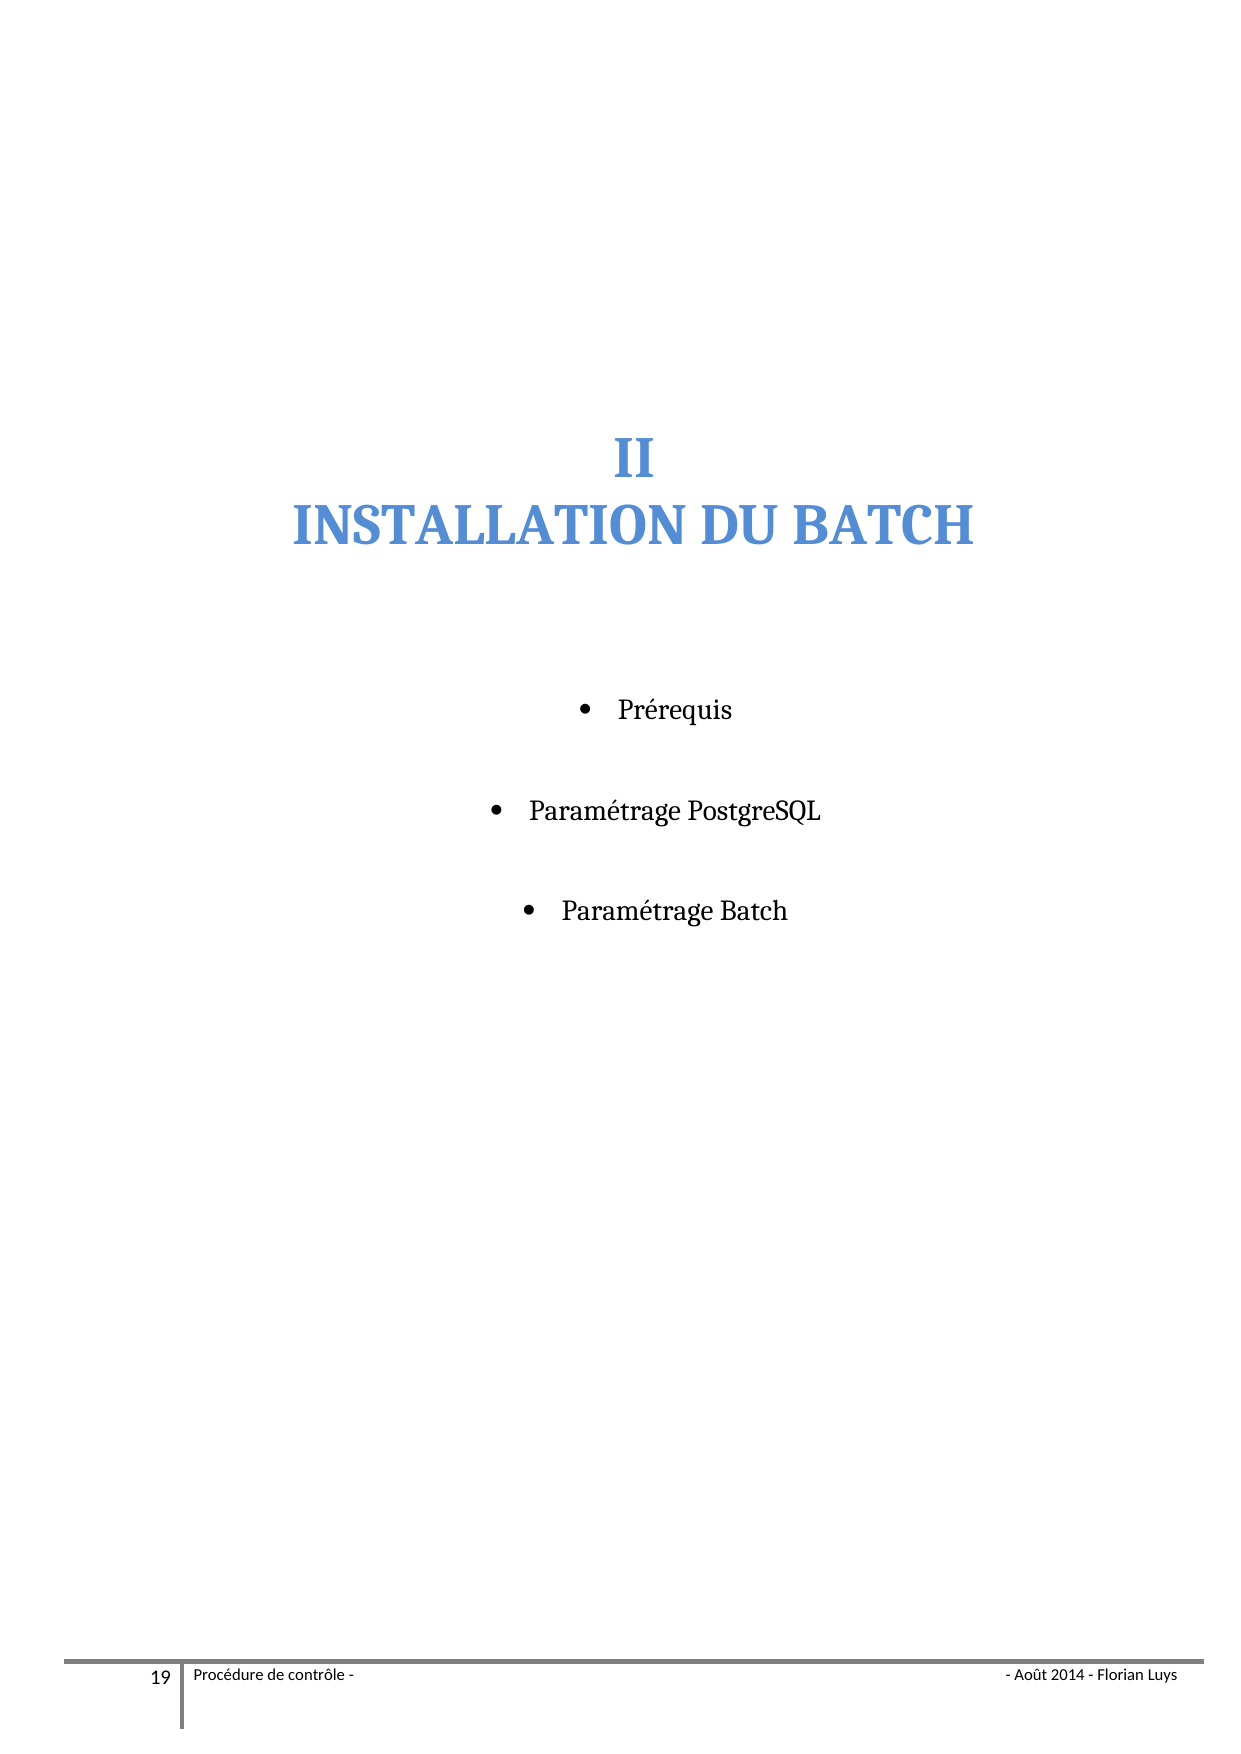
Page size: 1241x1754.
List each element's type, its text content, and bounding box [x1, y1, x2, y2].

text INSTALLATION DU BATCH [75, 492, 1193, 559]
list Prérequis [119, 693, 1193, 727]
list Paramétrage PostgreSQL [119, 794, 1193, 827]
text II [75, 425, 1193, 492]
list Paramétrage Batch [119, 894, 1193, 928]
